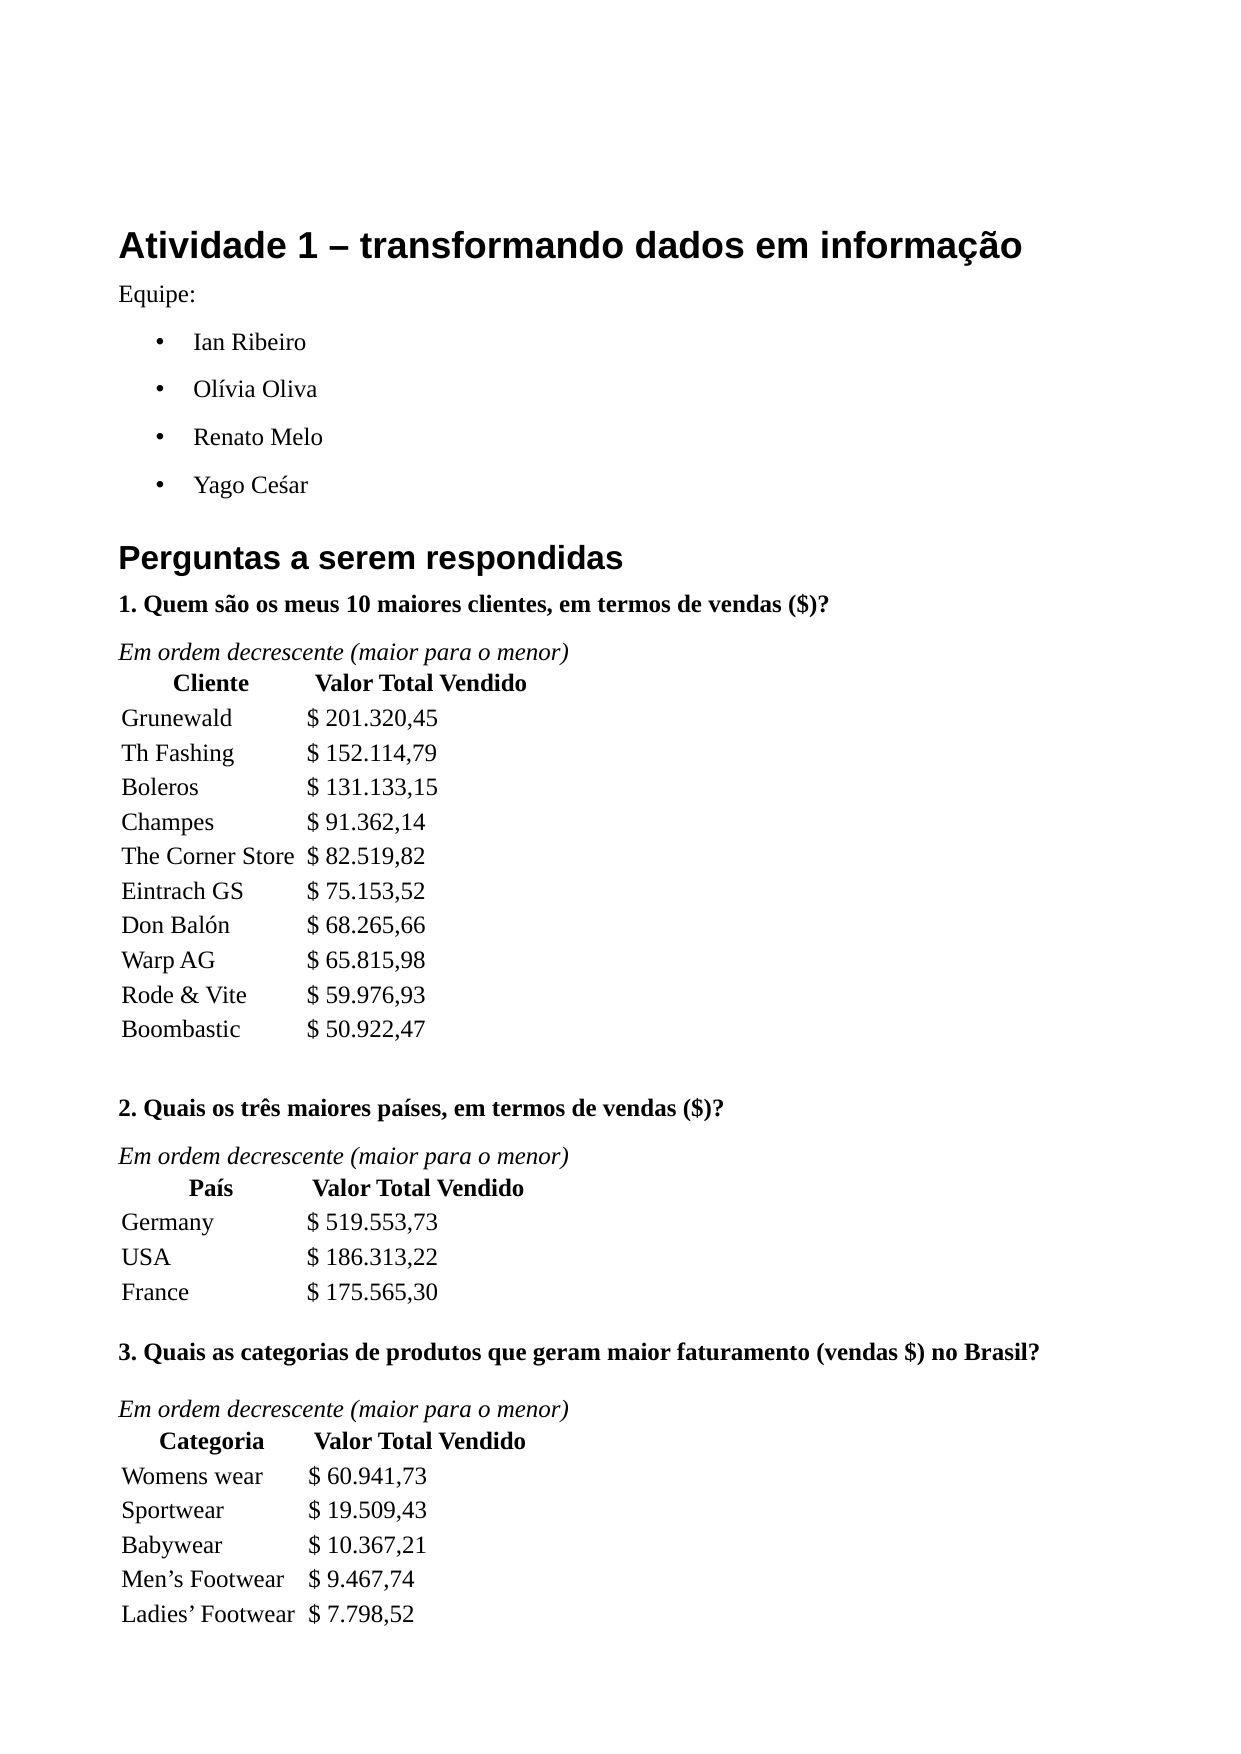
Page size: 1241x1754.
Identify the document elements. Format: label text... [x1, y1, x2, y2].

text 2. Quais os três maiores países, em termos de vendas ($)? [118, 1093, 1122, 1122]
table_cell Men’s Footwear [118, 1562, 305, 1596]
text 3. Quais as categorias de produtos que geram maior faturamento (vendas $) no Brasil? [118, 1337, 1122, 1366]
table_cell $ 201.320,45 [304, 700, 538, 735]
text 1. Quem são os meus 10 maiores clientes, em termos de vendas ($)? [118, 589, 1122, 618]
table_cell $ 519.553,73 [304, 1205, 533, 1239]
list Renato Melo [156, 422, 1122, 451]
text Equipe: [118, 279, 1122, 308]
table_header Valor Total Vendido [304, 666, 538, 700]
table_cell Grunewald [118, 700, 304, 735]
table_cell $ 50.922,47 [304, 1011, 538, 1046]
table_cell Eintrach GS [118, 873, 304, 908]
list Ian Ribeiro [156, 327, 1122, 356]
subtitle Perguntas a serem respondidas [118, 538, 1122, 577]
table_cell The Corner Store [118, 839, 304, 873]
text Em ordem decrescente (maior para o menor) [118, 637, 1122, 666]
table_header Categoria [118, 1423, 305, 1458]
table_cell $ 75.153,52 [304, 873, 538, 908]
table_cell $ 9.467,74 [305, 1562, 534, 1596]
table_cell France [118, 1274, 304, 1308]
table_header Valor Total Vendido [305, 1423, 534, 1458]
table_cell $ 68.265,66 [304, 908, 538, 942]
table_cell $ 59.976,93 [304, 977, 538, 1011]
table_header Cliente [118, 666, 304, 700]
table_cell Warp AG [118, 942, 304, 977]
table_cell Rode & Vite [118, 977, 304, 1011]
table_cell $ 91.362,14 [304, 804, 538, 838]
table_cell Don Balón [118, 908, 304, 942]
text Em ordem decrescente (maior para o menor) [118, 1141, 1122, 1170]
table_cell Th Fashing [118, 735, 304, 769]
table_header Valor Total Vendido [304, 1170, 533, 1204]
table_cell $ 19.509,43 [305, 1493, 534, 1527]
table_cell Ladies’ Footwear [118, 1596, 305, 1631]
table_cell $ 131.133,15 [304, 769, 538, 804]
table_cell $ 82.519,82 [304, 839, 538, 873]
table_cell $ 186.313,22 [304, 1239, 533, 1274]
table_cell Boleros [118, 769, 304, 804]
table_cell $ 152.114,79 [304, 735, 538, 769]
table_cell $ 175.565,30 [304, 1274, 533, 1308]
table_cell Boombastic [118, 1011, 304, 1046]
table_cell $ 10.367,21 [305, 1527, 534, 1562]
list Yago Ceśar [156, 470, 1122, 498]
table_cell USA [118, 1239, 304, 1274]
table_cell Womens wear [118, 1458, 305, 1492]
table_cell $ 7.798,52 [305, 1596, 534, 1631]
subtitle Atividade 1 – transformando dados em informação [118, 224, 1122, 267]
table_header País [118, 1170, 304, 1204]
table_cell Sportwear [118, 1493, 305, 1527]
table_cell Germany [118, 1205, 304, 1239]
text Em ordem decrescente (maior para o menor) [118, 1394, 1122, 1423]
table_cell $ 65.815,98 [304, 942, 538, 977]
list Olívia Oliva [156, 374, 1122, 403]
table_cell Babywear [118, 1527, 305, 1562]
table_cell Champes [118, 804, 304, 838]
table_cell $ 60.941,73 [305, 1458, 534, 1492]
